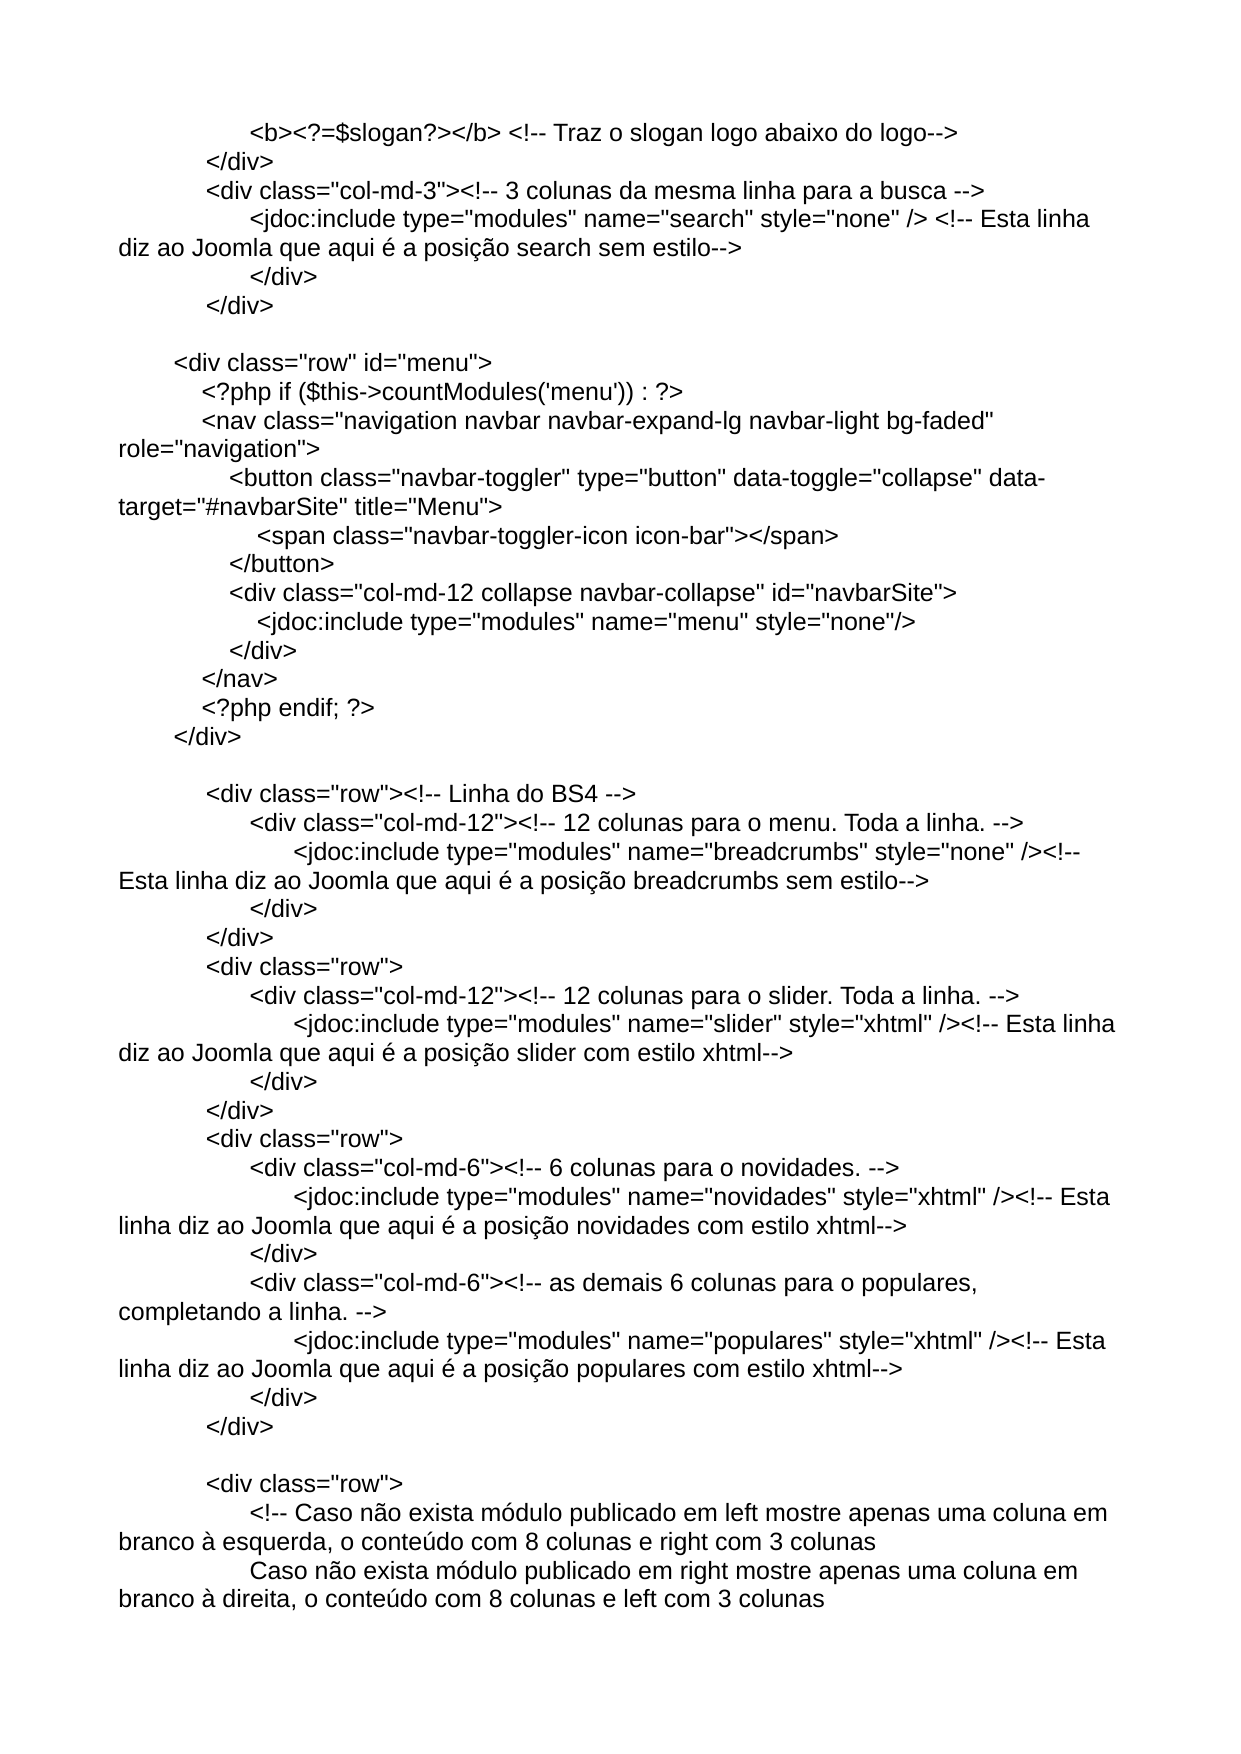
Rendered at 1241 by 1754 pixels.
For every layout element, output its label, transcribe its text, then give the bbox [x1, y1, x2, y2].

text <div class="row"> [118, 952, 1122, 981]
text <div class="col-md-3"><!-- 3 colunas da mesma linha para a busca --> [118, 176, 1122, 204]
text </div> [118, 1067, 1122, 1096]
text <div class="row"><!-- Linha do BS4 --> [118, 779, 1122, 808]
text </div> [118, 1383, 1122, 1412]
text </div> [118, 1239, 1122, 1268]
text Caso não exista módulo publicado em right mostre apenas uma coluna em branco à direita, o conteúdo com 8 colunas e left com 3 colunas [118, 1556, 1122, 1613]
text <jdoc:include type="modules" name="breadcrumbs" style="none" /><!-- Esta linha diz ao Joomla que aqui é a posição breadcrumbs sem estilo--> [118, 837, 1122, 894]
text </div> [118, 636, 1122, 664]
text </div> [118, 1096, 1122, 1124]
text </div> [118, 923, 1122, 952]
text <div class="col-md-12 collapse navbar-collapse" id="navbarSite"> [118, 578, 1122, 607]
text <?php if ($this->countModules('menu')) : ?> [118, 377, 1122, 406]
text </div> [118, 1412, 1122, 1441]
text <b><?=$slogan?></b> <!-- Traz o slogan logo abaixo do logo--> [118, 118, 1122, 147]
text <jdoc:include type="modules" name="slider" style="xhtml" /><!-- Esta linha diz ao Joomla que aqui é a posição slider com estilo xhtml--> [118, 1009, 1122, 1067]
text <nav class="navigation navbar navbar-expand-lg navbar-light bg-faded" role="navigation"> [118, 406, 1122, 463]
text <?php endif; ?> [118, 693, 1122, 722]
text <div class="row"> [118, 1469, 1122, 1498]
text </button> [118, 549, 1122, 578]
text <div class="col-md-6"><!-- as demais 6 colunas para o populares, completando a linha. --> [118, 1268, 1122, 1326]
text <span class="navbar-toggler-icon icon-bar"></span> [118, 521, 1122, 549]
text <!-- Caso não exista módulo publicado em left mostre apenas uma coluna em branco à esquerda, o conteúdo com 8 colunas e right com 3 colunas [118, 1498, 1122, 1556]
text </div> [118, 291, 1122, 319]
text <jdoc:include type="modules" name="search" style="none" /> <!-- Esta linha diz ao Joomla que aqui é a posição search sem estilo--> [118, 204, 1122, 262]
text </div> [118, 147, 1122, 176]
text <jdoc:include type="modules" name="novidades" style="xhtml" /><!-- Esta linha diz ao Joomla que aqui é a posição novidades com estilo xhtml--> [118, 1182, 1122, 1239]
text </nav> [118, 664, 1122, 693]
text <div class="col-md-6"><!-- 6 colunas para o novidades. --> [118, 1153, 1122, 1182]
text <jdoc:include type="modules" name="menu" style="none"/> [118, 607, 1122, 636]
text <button class="navbar-toggler" type="button" data-toggle="collapse" data-target="#navbarSite" title="Menu"> [118, 463, 1122, 521]
text <div class="col-md-12"><!-- 12 colunas para o menu. Toda a linha. --> [118, 808, 1122, 837]
text <div class="row"> [118, 1124, 1122, 1153]
text </div> [118, 262, 1122, 291]
text <jdoc:include type="modules" name="populares" style="xhtml" /><!-- Esta linha diz ao Joomla que aqui é a posição populares com estilo xhtml--> [118, 1326, 1122, 1383]
text </div> [118, 894, 1122, 923]
text <div class="col-md-12"><!-- 12 colunas para o slider. Toda a linha. --> [118, 981, 1122, 1009]
text </div> [118, 722, 1122, 751]
text <div class="row" id="menu"> [118, 348, 1122, 377]
